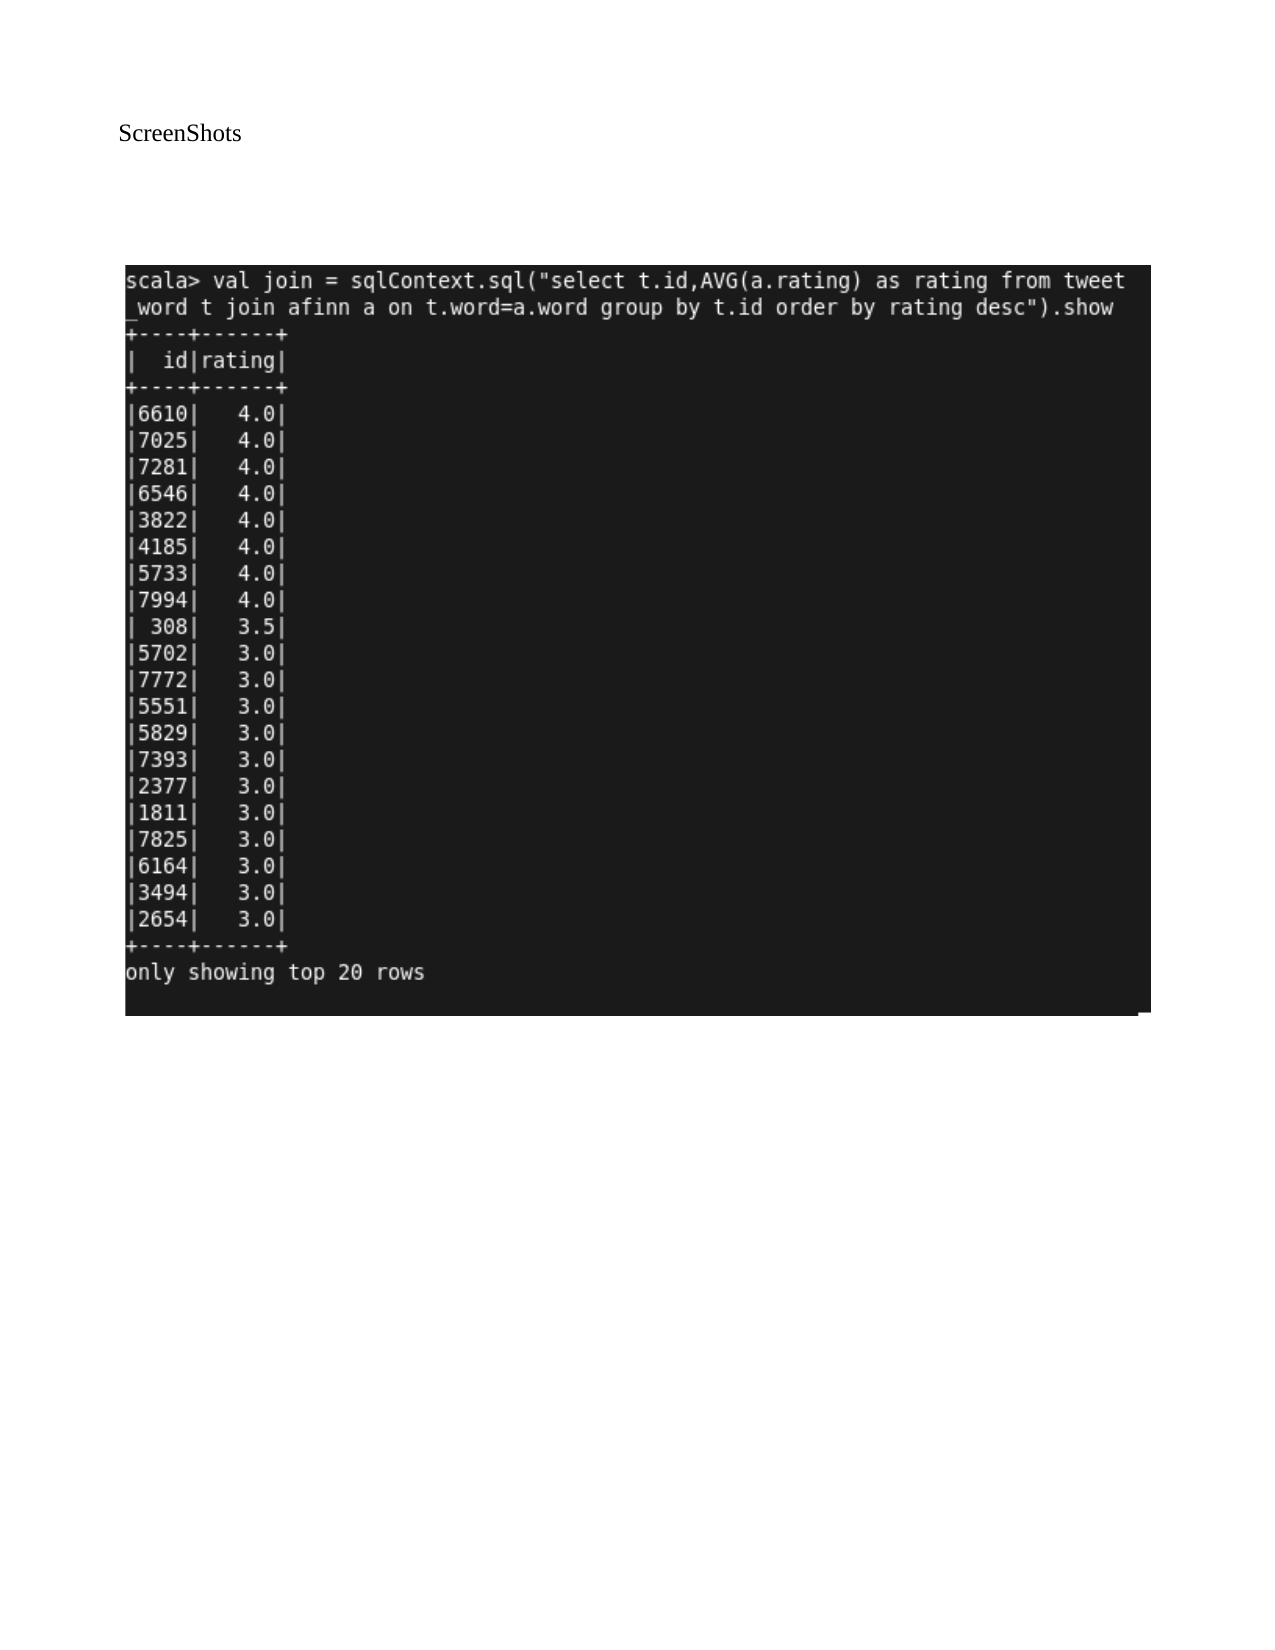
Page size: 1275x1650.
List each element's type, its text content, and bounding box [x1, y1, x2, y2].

picture [124, 265, 1151, 1016]
text ScreenShots [118, 118, 1157, 147]
